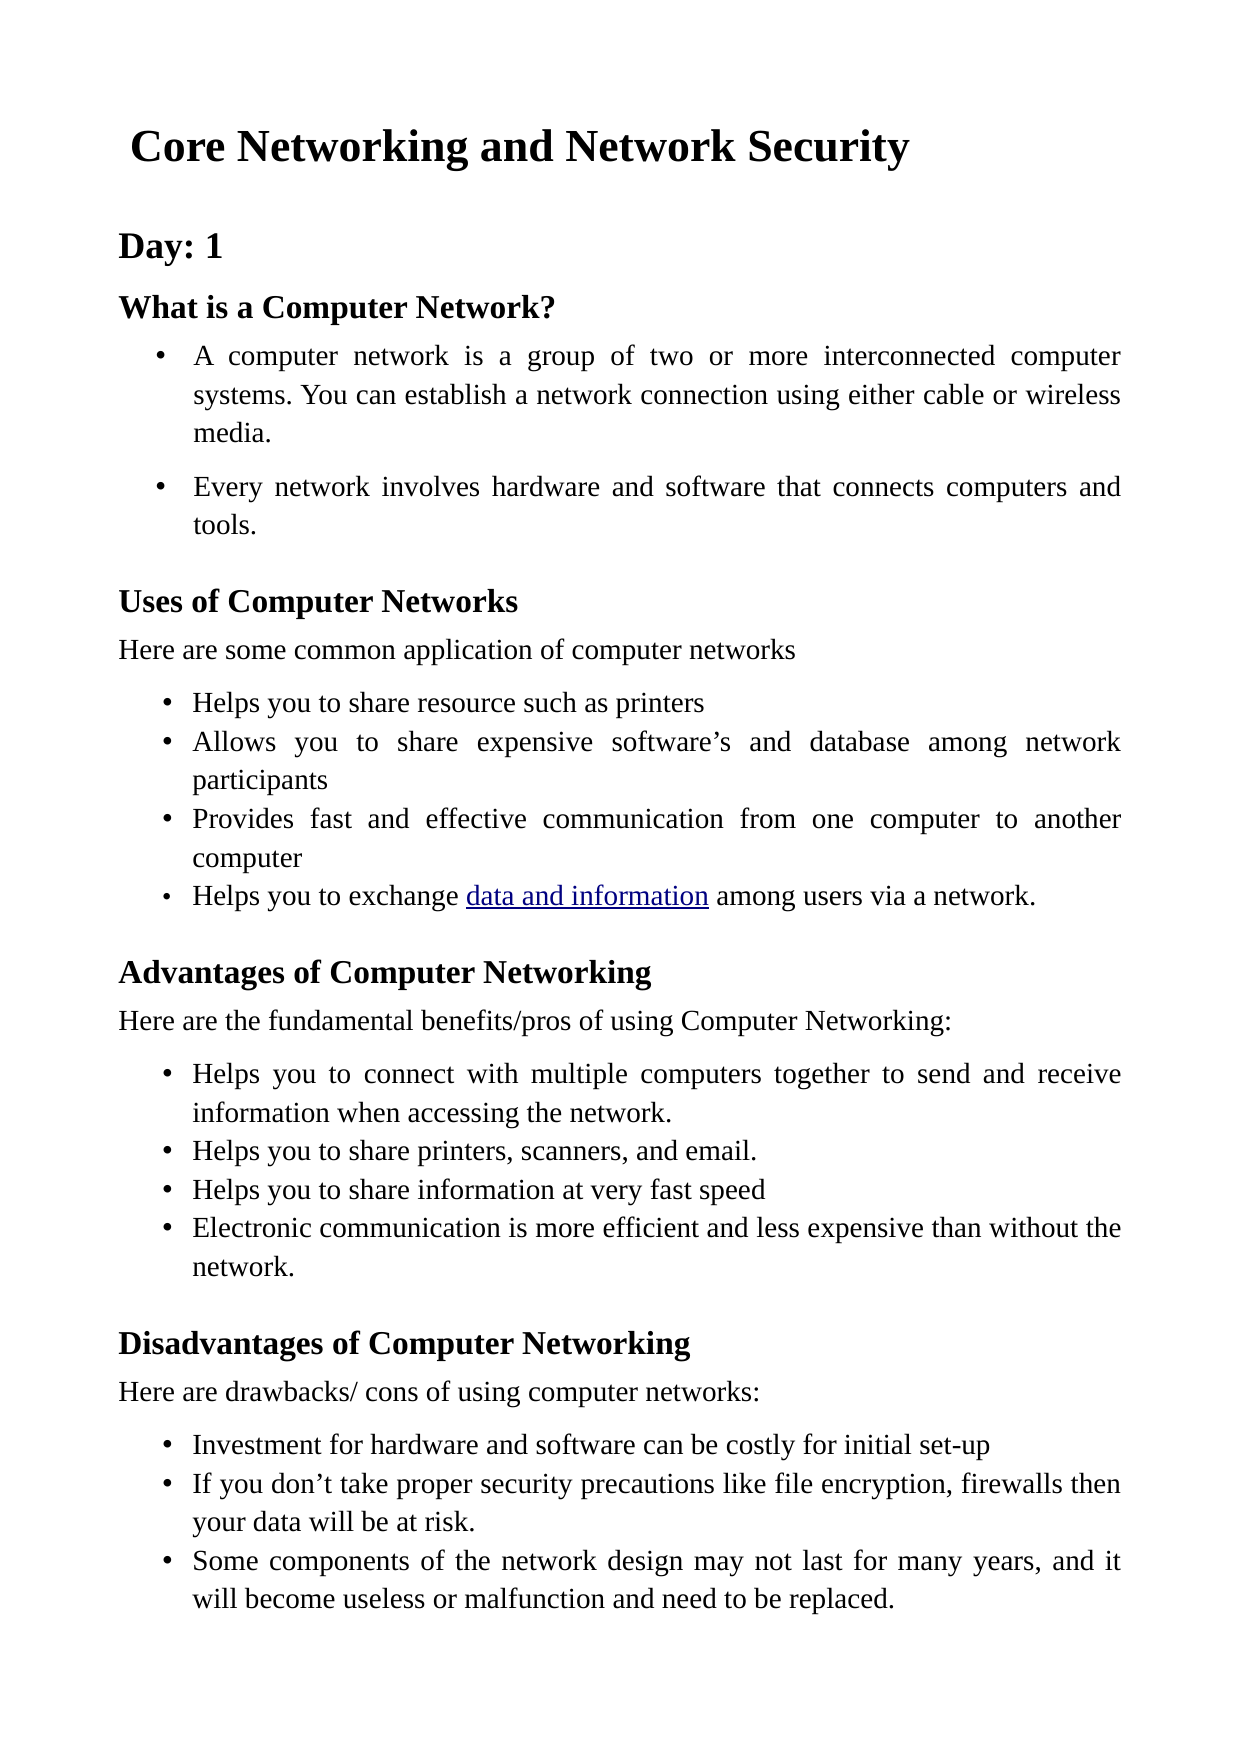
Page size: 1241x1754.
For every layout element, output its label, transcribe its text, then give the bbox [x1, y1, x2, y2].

text Here are the fundamental benefits/pros of using Computer Networking: [118, 1003, 1122, 1037]
list Investment for hardware and software can be costly for initial set-up [162, 1427, 1122, 1461]
list Allows you to share expensive software’s and database among network participants [162, 724, 1122, 796]
list Helps you to share information at very fast speed [162, 1172, 1122, 1206]
list Electronic communication is more efficient and less expensive than without the network. [162, 1211, 1122, 1283]
list Every network involves hardware and software that connects computers and tools. [156, 469, 1122, 541]
text Here are drawbacks/ cons of using computer networks: [118, 1374, 1122, 1408]
subtitle Uses of Computer Networks [118, 581, 1122, 619]
list A computer network is a group of two or more interconnected computer systems. You can establish a network connection using either cable or wireless media. [156, 338, 1122, 449]
text Here are some common application of computer networks [118, 632, 1122, 666]
list Helps you to connect with multiple computers together to send and receive information when accessing the network. [162, 1056, 1122, 1128]
subtitle What is a Computer Network? [118, 287, 1122, 326]
list Helps you to exchange data and information among users via a network. [162, 878, 1122, 912]
list Provides fast and effective communication from one computer to another computer [162, 801, 1122, 873]
list Helps you to share resource such as printers [162, 685, 1122, 719]
list Helps you to share printers, scanners, and email. [162, 1133, 1122, 1167]
list Some components of the network design may not last for many years, and it will become useless or malfunction and need to be replaced. [162, 1543, 1122, 1615]
list If you don’t take proper security precautions like file encryption, firewalls then your data will be at risk. [162, 1466, 1122, 1538]
text Day: 1 [118, 223, 1122, 267]
subtitle Disadvantages of Computer Networking [118, 1323, 1122, 1362]
subtitle Advantages of Computer Networking [118, 952, 1122, 991]
text Core Networking and Network Security [118, 118, 1122, 171]
